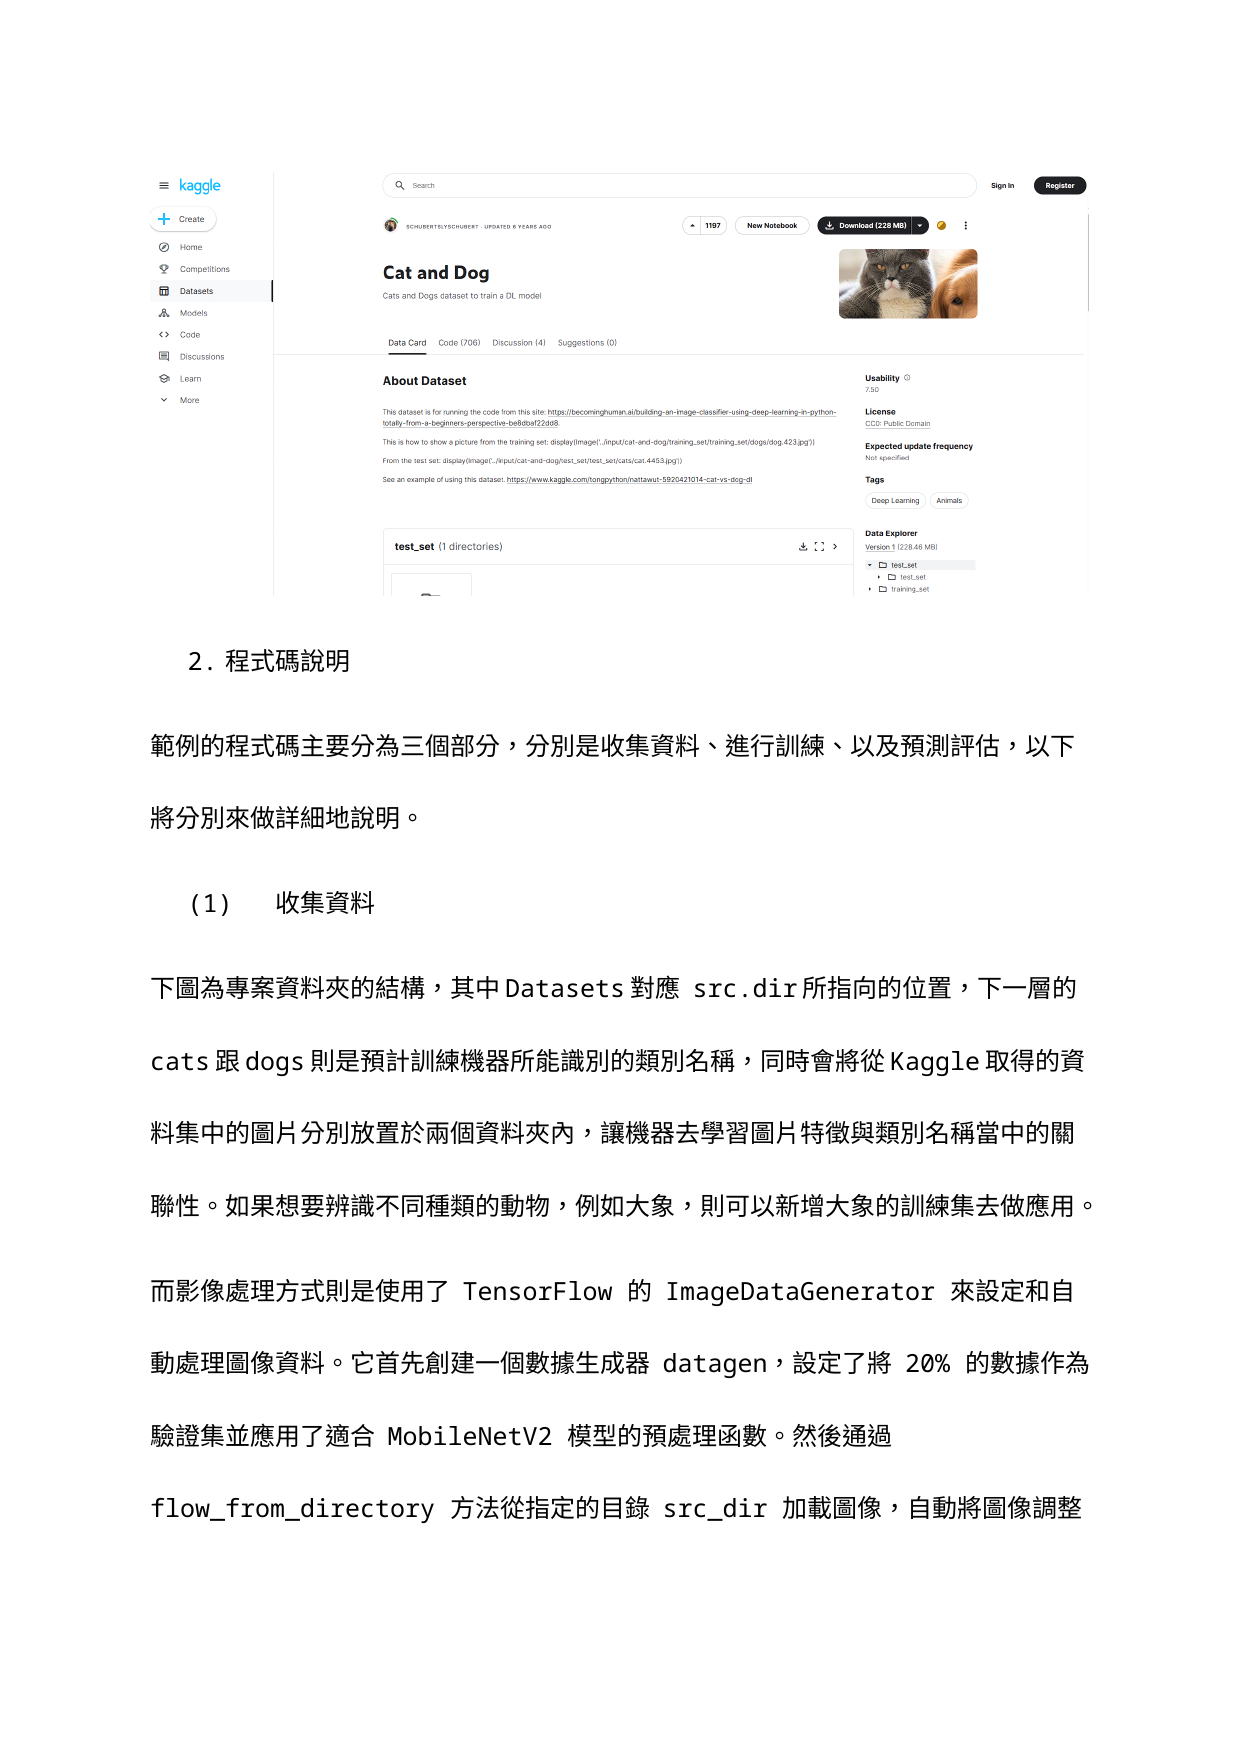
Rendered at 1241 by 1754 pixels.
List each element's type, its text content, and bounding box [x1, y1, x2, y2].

picture [150, 172, 1089, 596]
text 下圖為專案資料夾的結構，其中Datasets對應 src.dir所指向的位置，下一層的cats跟dogs則是預計訓練機器所能識別的類別名稱，同時會將從Kaggle取得的資料集中的圖片分別放置於兩個資料夾內，讓機器去學習圖片特徵與類別名稱當中的關聯性。如果想要辨識不同種類的動物，例如大象，則可以新增大象的訓練集去做應用。 [150, 945, 1090, 1225]
text 而影像處理方式則是使用了 TensorFlow 的 ImageDataGenerator 來設定和自動處理圖像資料。它首先創建一個數據生成器 datagen，設定了將 20% 的數據作為驗證集並應用了適合 MobileNetV2 模型的預處理函數。然後通過 flow_from_directory 方法從指定的目錄 src_dir 加載圖像，自動將圖像調整 [150, 1247, 1090, 1527]
list 程式碼說明 [187, 618, 1090, 680]
text 範例的程式碼主要分為三個部分，分別是收集資料、進行訓練、以及預測評估，以下將分別來做詳細地說明。 [150, 703, 1090, 838]
list 收集資料 [187, 860, 1090, 923]
